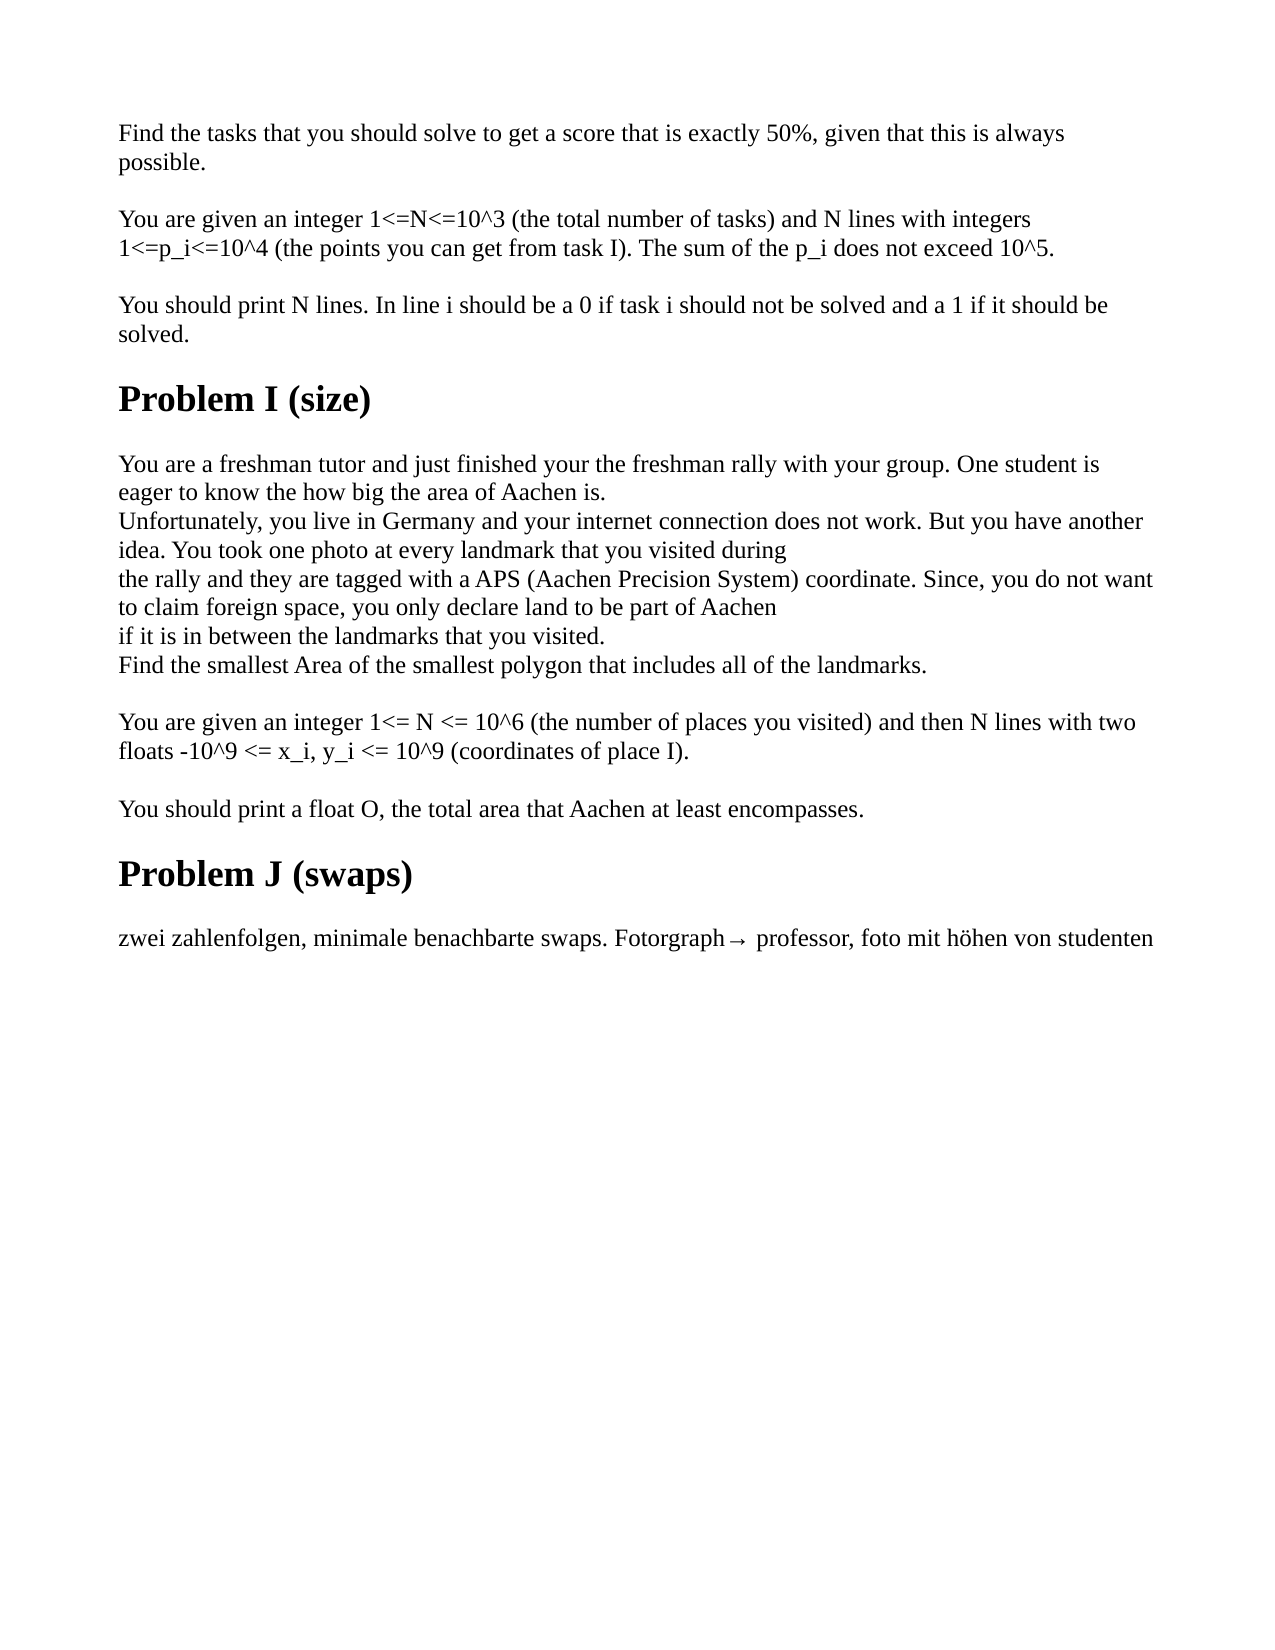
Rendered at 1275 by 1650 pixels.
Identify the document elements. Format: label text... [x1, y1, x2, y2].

text Problem I (size) [118, 377, 1157, 420]
text if it is in between the landmarks that you visited. [118, 621, 1157, 650]
text Unfortunately, you live in Germany and your internet connection does not work. But you have another idea. You took one photo at every landmark that you visited during [118, 506, 1157, 564]
text You are a freshman tutor and just finished your the freshman rally with your group. One student is eager to know the how big the area of Aachen is. [118, 449, 1157, 506]
text zwei zahlenfolgen, minimale benachbarte swaps. Fotorgraph→ professor, foto mit höhen von studenten [118, 923, 1157, 952]
text You should print a float O, the total area that Aachen at least encompasses. [118, 794, 1157, 822]
text You should print N lines. In line i should be a 0 if task i should not be solved and a 1 if it should be solved. [118, 291, 1157, 348]
text Find the smallest Area of the smallest polygon that includes all of the landmarks. [118, 650, 1157, 679]
text Find the tasks that you should solve to get a score that is exactly 50%, given that this is always possible. [118, 118, 1157, 176]
text Problem J (swaps) [118, 851, 1157, 894]
text the rally and they are tagged with a APS (Aachen Precision System) coordinate. Since, you do not want to claim foreign space, you only declare land to be part of Aachen [118, 564, 1157, 621]
text You are given an integer 1<= N <= 10^6 (the number of places you visited) and then N lines with two floats -10^9 <= x_i, y_i <= 10^9 (coordinates of place I). [118, 707, 1157, 765]
text You are given an integer 1<=N<=10^3 (the total number of tasks) and N lines with integers 1<=p_i<=10^4 (the points you can get from task I). The sum of the p_i does not exceed 10^5. [118, 204, 1157, 262]
